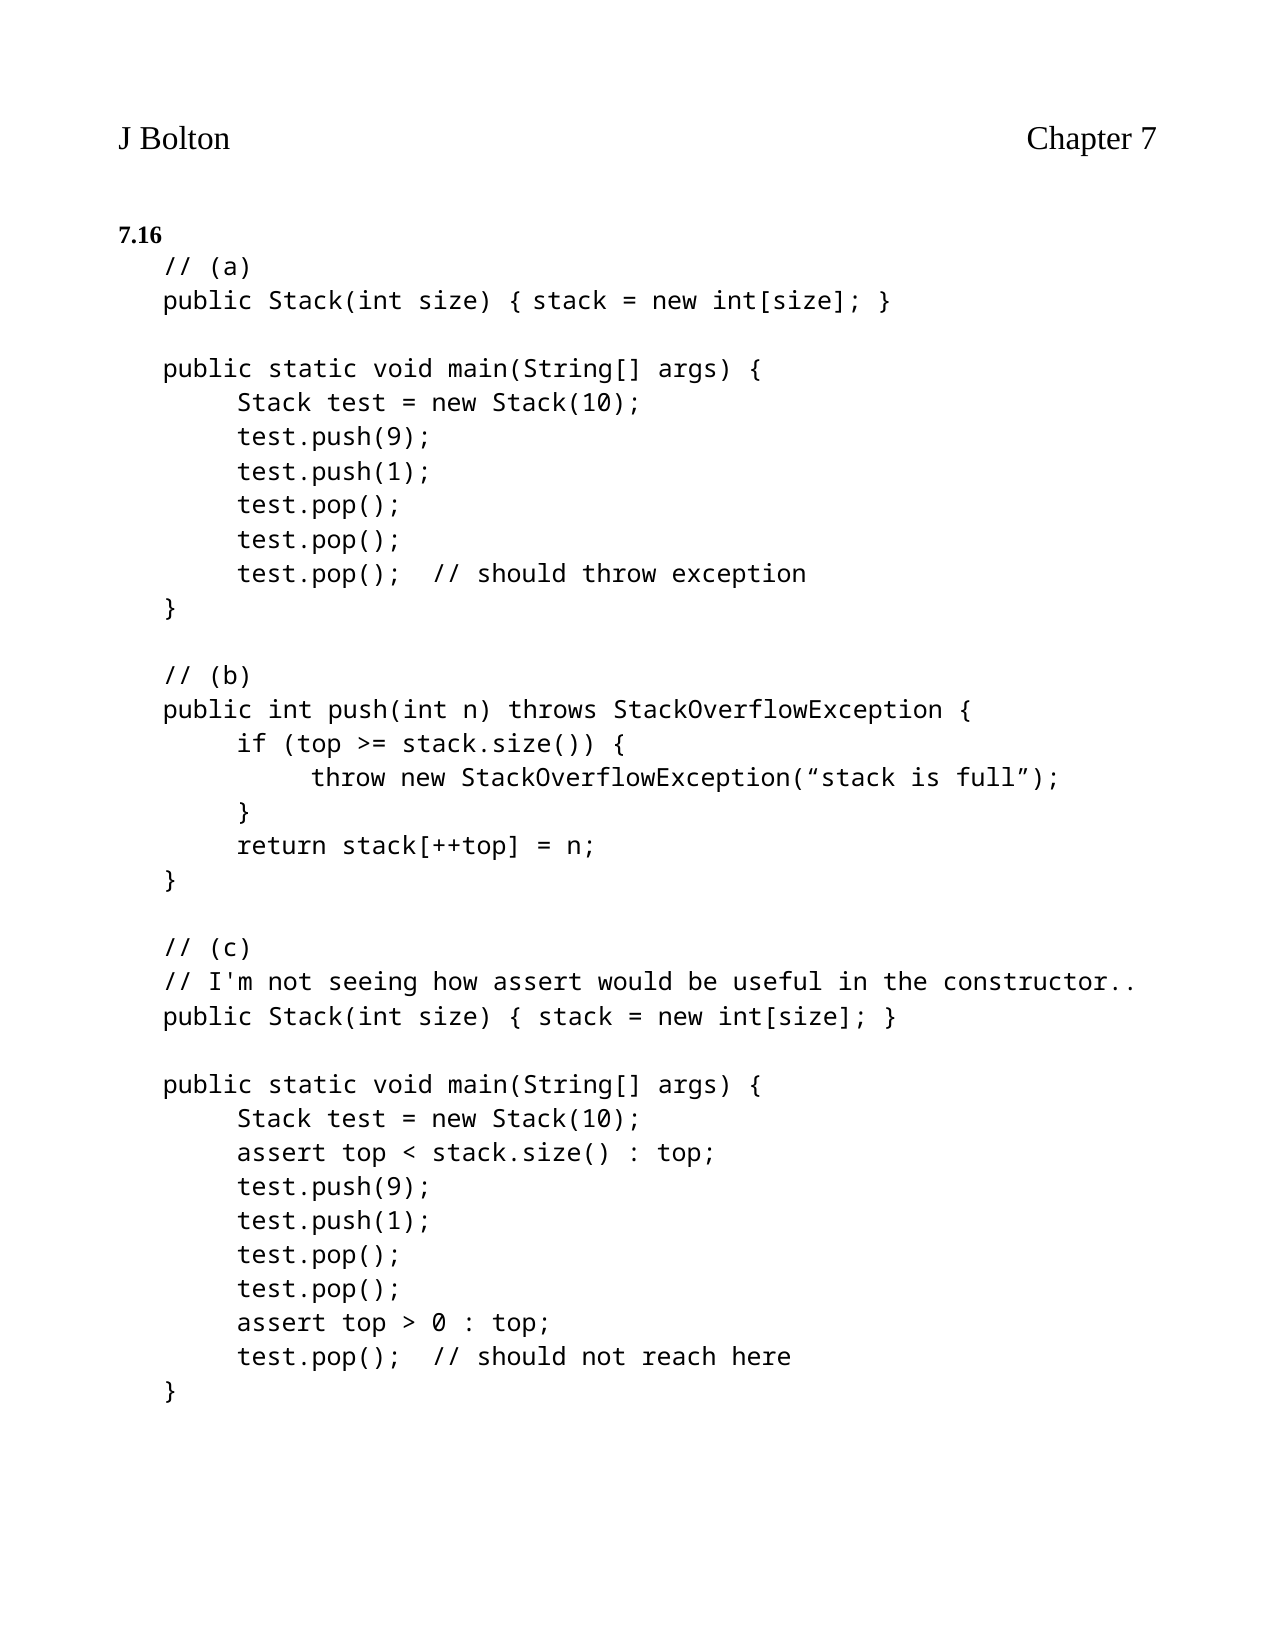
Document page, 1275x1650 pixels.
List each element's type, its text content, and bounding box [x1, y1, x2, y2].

text test.pop(); // should not reach here [163, 1339, 1157, 1373]
text test.pop(); [163, 1237, 1157, 1271]
text } [163, 794, 1157, 828]
text public Stack(int size) { stack = new int[size]; } [163, 998, 1157, 1032]
text test.pop(); [163, 487, 1157, 521]
text test.push(1); [163, 1202, 1157, 1237]
text assert top < stack.size() : top; [163, 1134, 1157, 1168]
text public static void main(String[] args) { [163, 351, 1157, 385]
text } [163, 1373, 1157, 1407]
text Stack test = new Stack(10); [163, 1100, 1157, 1134]
text // (b) [163, 657, 1157, 692]
text Stack test = new Stack(10); [163, 385, 1157, 419]
text test.pop(); // should throw exception [163, 555, 1157, 589]
text public int push(int n) throws StackOverflowException { [163, 692, 1157, 726]
text assert top > 0 : top; [163, 1305, 1157, 1339]
text 7.16 [118, 220, 1157, 249]
text // (c) [163, 930, 1157, 964]
text } [163, 862, 1157, 896]
text throw new StackOverflowException(“stack is full”); [163, 760, 1157, 794]
text // I'm not seeing how assert would be useful in the constructor.. [163, 964, 1157, 998]
text test.pop(); [163, 1271, 1157, 1305]
text public Stack(int size) { stack = new int[size]; } [163, 283, 1157, 317]
text test.push(9); [163, 419, 1157, 453]
text // (a) [163, 249, 1157, 283]
text } [163, 589, 1157, 623]
text test.pop(); [163, 521, 1157, 555]
text public static void main(String[] args) { [163, 1066, 1157, 1100]
text if (top >= stack.size()) { [163, 726, 1157, 760]
text test.push(1); [163, 453, 1157, 487]
text return stack[++top] = n; [163, 828, 1157, 862]
text test.push(9); [163, 1168, 1157, 1202]
